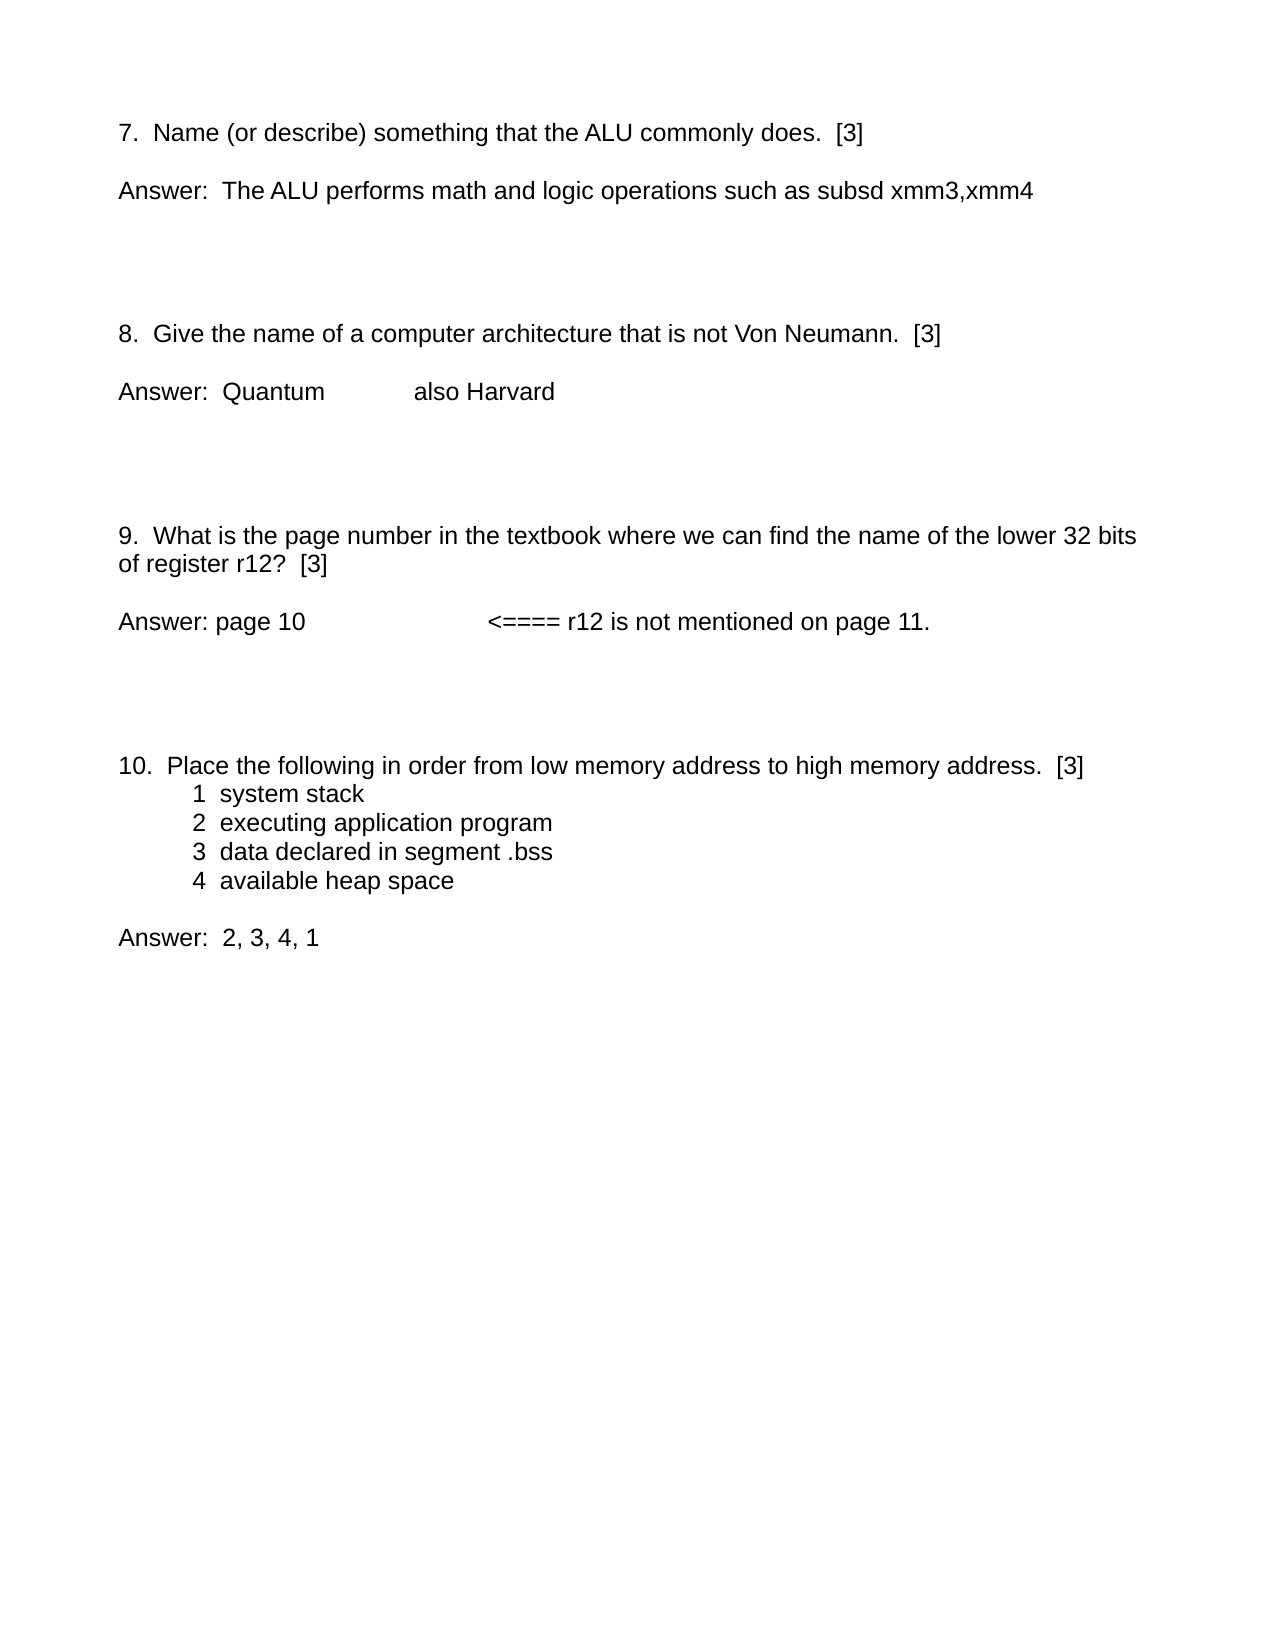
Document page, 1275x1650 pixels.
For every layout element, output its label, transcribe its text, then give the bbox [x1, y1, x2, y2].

text Answer: Quantum also Harvard [118, 377, 1157, 406]
text Answer: The ALU performs math and logic operations such as subsd xmm3,xmm4 [118, 176, 1157, 204]
text Answer: 2, 3, 4, 1 [118, 923, 1157, 952]
text 3 data declared in segment .bss [118, 837, 1157, 866]
text Answer: page 10 <==== r12 is not mentioned on page 11. [118, 607, 1157, 636]
text 1 system stack [118, 779, 1157, 808]
text 4 available heap space [118, 866, 1157, 894]
text 10. Place the following in order from low memory address to high memory address. [3] [118, 751, 1157, 779]
text 9. What is the page number in the textbook where we can find the name of the lower 32 bits of register r12? [3] [118, 521, 1157, 578]
text 8. Give the name of a computer architecture that is not Von Neumann. [3] [118, 319, 1157, 348]
text 7. Name (or describe) something that the ALU commonly does. [3] [118, 118, 1157, 147]
text 2 executing application program [118, 808, 1157, 837]
